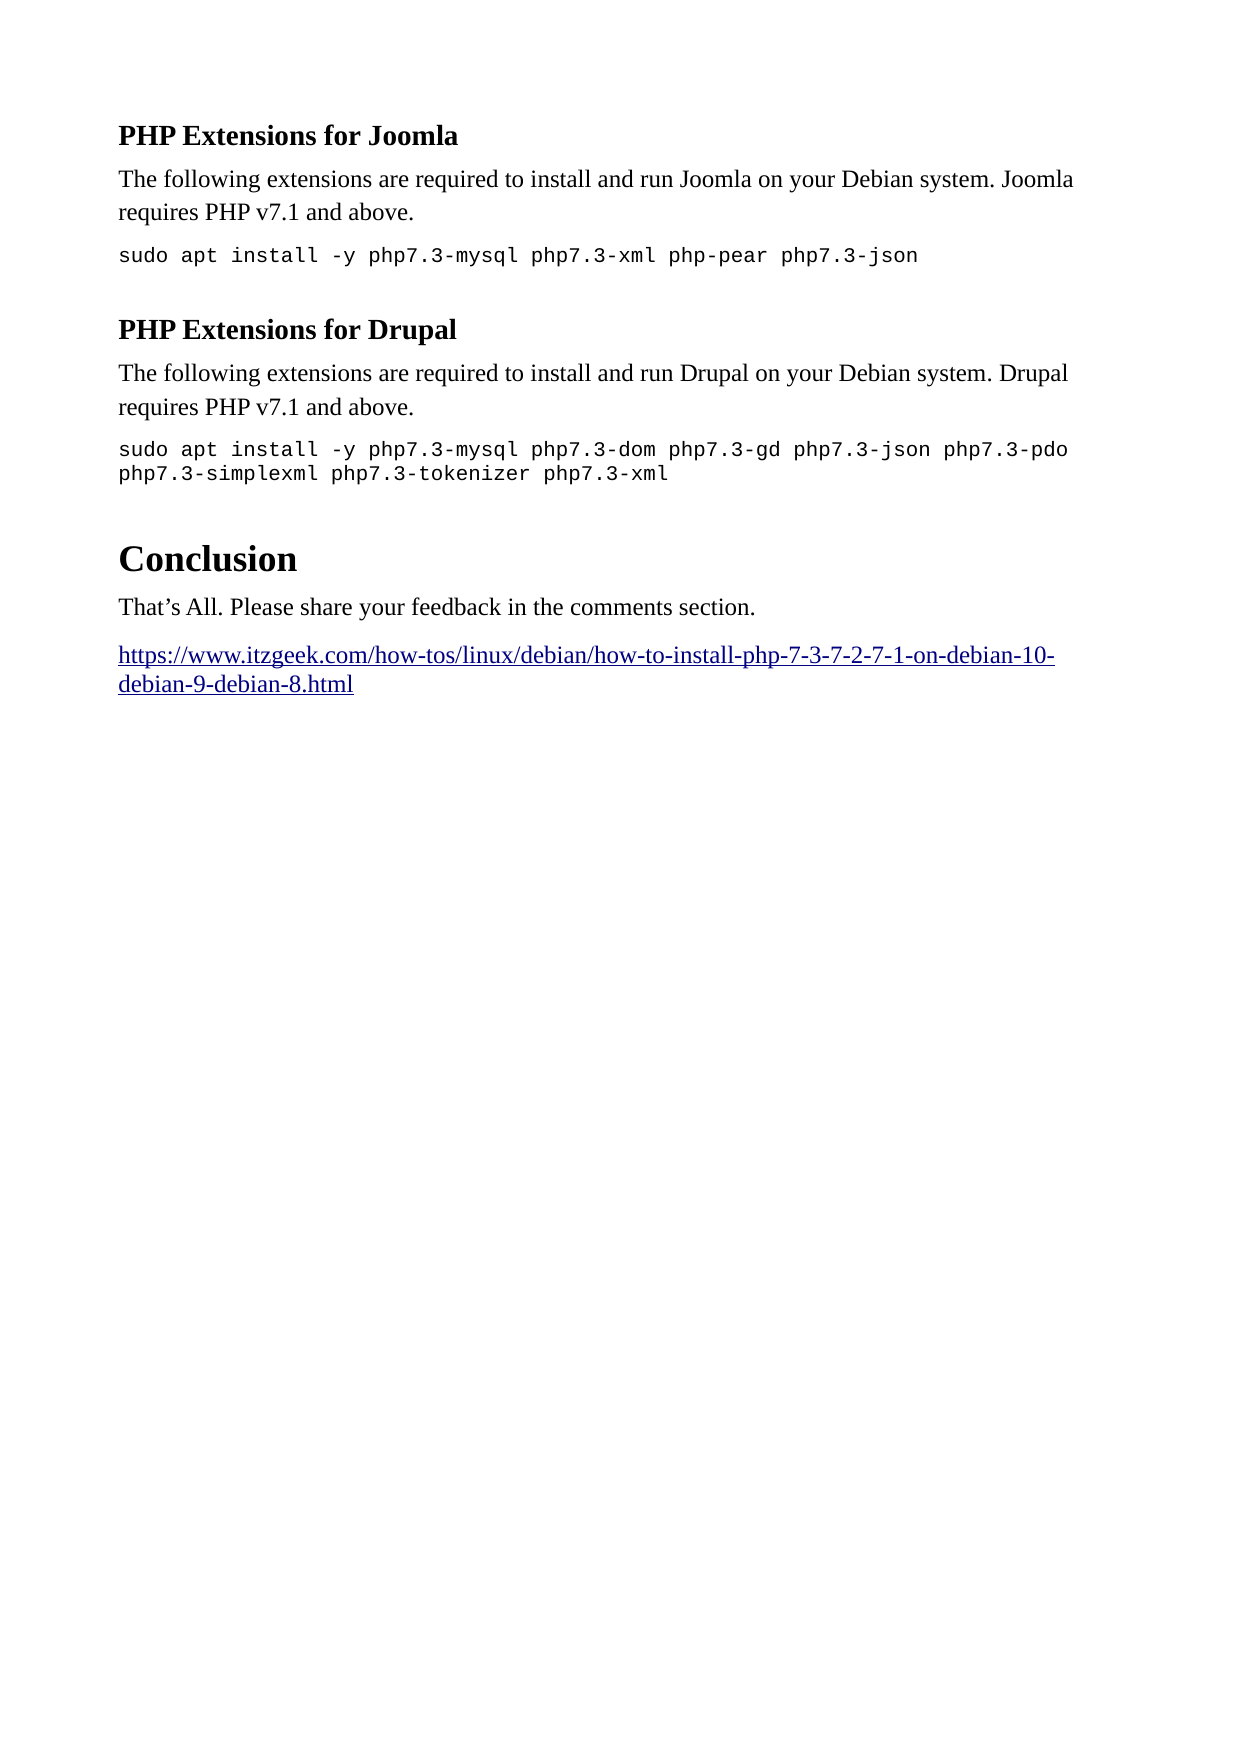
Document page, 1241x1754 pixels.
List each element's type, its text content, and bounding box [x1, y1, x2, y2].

text https://www.itzgeek.com/how-tos/linux/debian/how-to-install-php-7-3-7-2-7-1-on-debian-10-debian-9-debian-8.html [118, 640, 1122, 697]
subtitle PHP Extensions for Joomla [118, 118, 1122, 152]
text sudo apt install -y php7.3-mysql php7.3-xml php-pear php7.3-json [118, 245, 1122, 268]
subtitle PHP Extensions for Drupal [118, 312, 1122, 346]
subtitle Conclusion [118, 537, 1122, 580]
text That’s All. Please share your feedback in the comments section. [118, 592, 1122, 621]
text sudo apt install -y php7.3-mysql php7.3-dom php7.3-gd php7.3-json php7.3-pdo php7.3-simplexml php7.3-tokenizer php7.3-xml [118, 439, 1122, 486]
text The following extensions are required to install and run Joomla on your Debian system. Joomla requires PHP v7.1 and above. [118, 164, 1122, 226]
text The following extensions are required to install and run Drupal on your Debian system. Drupal requires PHP v7.1 and above. [118, 358, 1122, 420]
